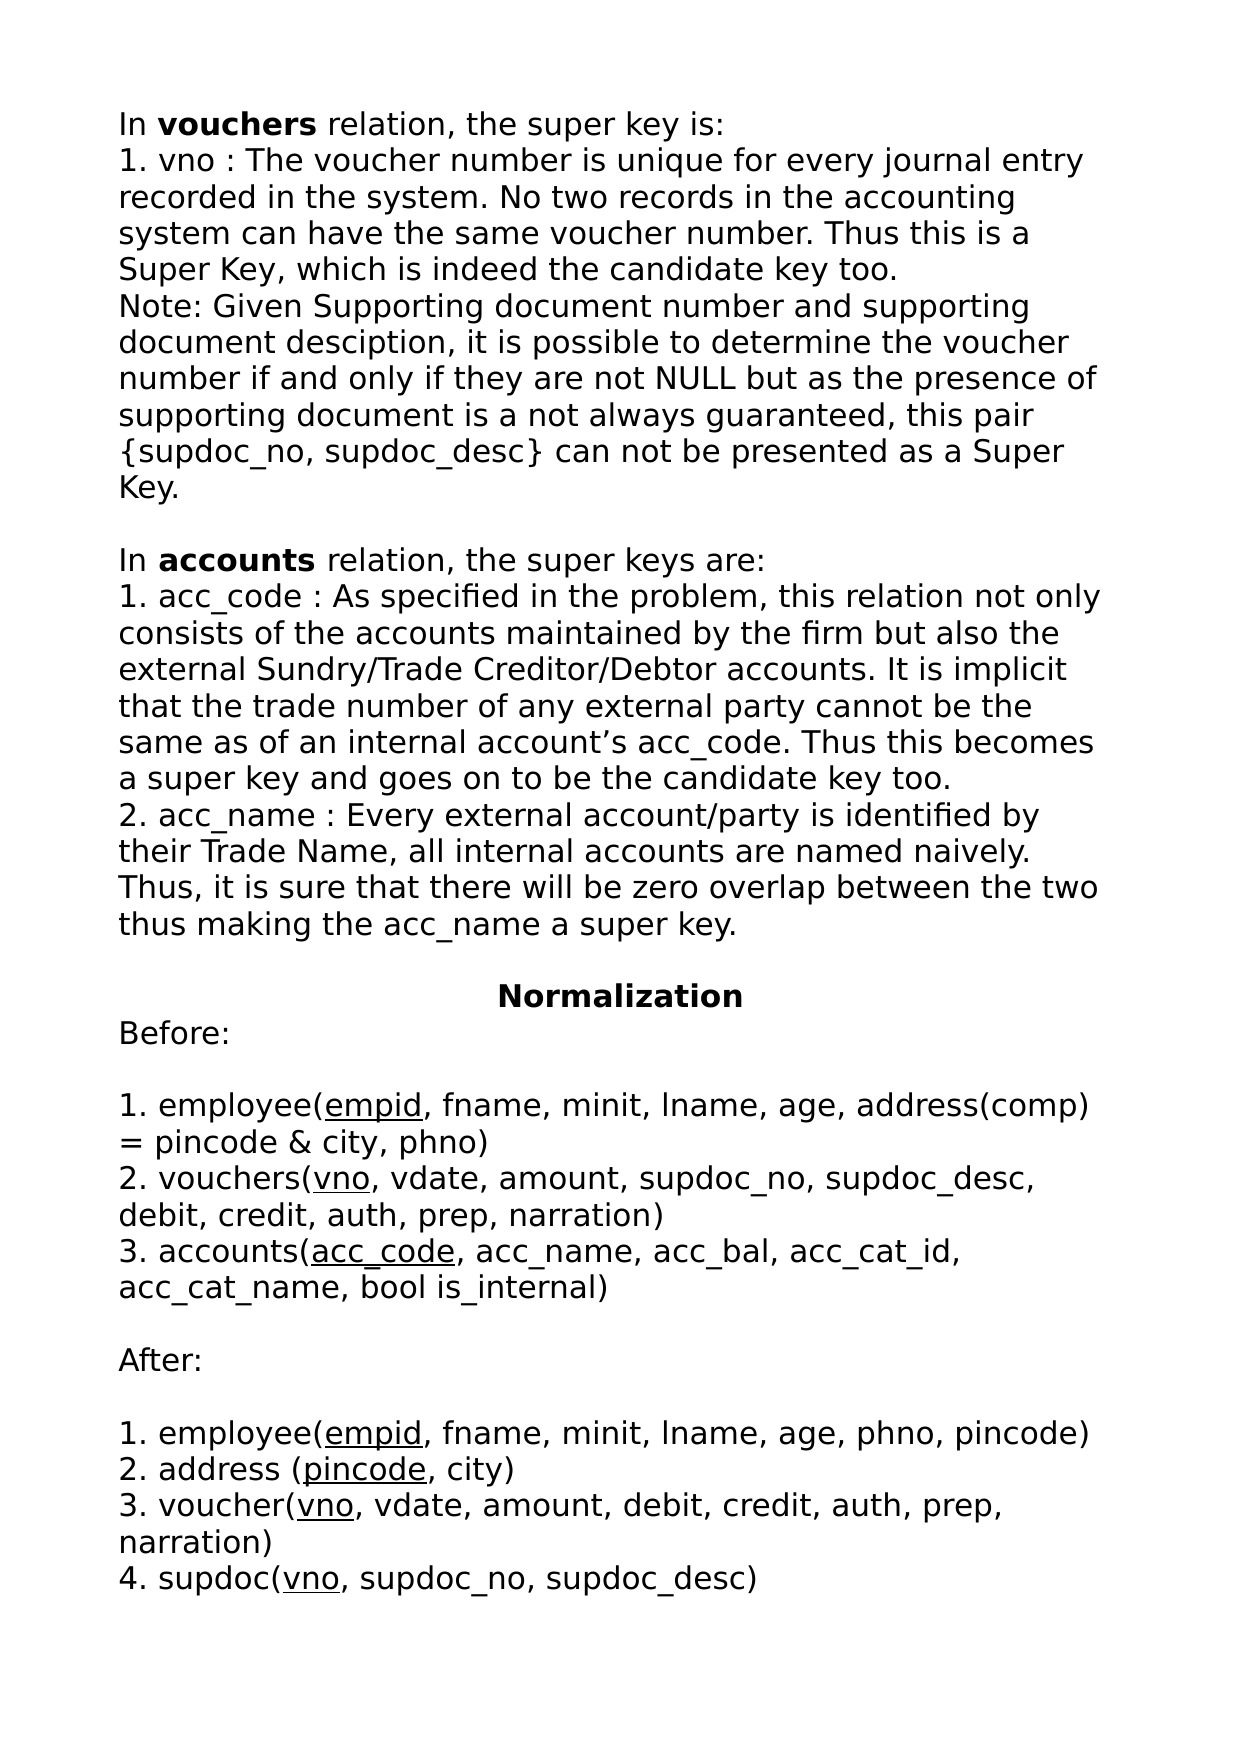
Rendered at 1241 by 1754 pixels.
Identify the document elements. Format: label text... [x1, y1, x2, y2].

text In vouchers relation, the super key is: [118, 106, 1122, 143]
text 4. supdoc(vno, supdoc_no, supdoc_desc) [118, 1560, 1122, 1597]
text 1. employee(empid, fname, minit, lname, age, phno, pincode) [118, 1415, 1122, 1451]
text Before: [118, 1015, 1122, 1051]
text 2. address (pincode, city) [118, 1451, 1122, 1488]
text Normalization [118, 979, 1122, 1015]
text 3. voucher(vno, vdate, amount, debit, credit, auth, prep, narration) [118, 1488, 1122, 1560]
text In accounts relation, the super keys are: [118, 542, 1122, 579]
text 1. vno : The voucher number is unique for every journal entry recorded in the system. No two records in the accounting system can have the same voucher number. Thus this is a Super Key, which is indeed the candidate key too. [118, 143, 1122, 288]
text Note: Given Supporting document number and supporting document desciption, it is possible to determine the voucher number if and only if they are not NULL but as the presence of supporting document is a not always guaranteed, this pair {supdoc_no, supdoc_desc} can not be presented as a Super Key. [118, 288, 1122, 506]
text 3. accounts(acc_code, acc_name, acc_bal, acc_cat_id, acc_cat_name, bool is_internal) [118, 1233, 1122, 1306]
text 2. vouchers(vno, vdate, amount, supdoc_no, supdoc_desc, debit, credit, auth, prep, narration) [118, 1161, 1122, 1233]
text 1. employee(empid, fname, minit, lname, age, address(comp) = pincode & city, phno) [118, 1088, 1122, 1161]
text 2. acc_name : Every external account/party is identified by their Trade Name, all internal accounts are named naively. Thus, it is sure that there will be zero overlap between the two thus making the acc_name a super key. [118, 797, 1122, 942]
text 1. acc_code : As specified in the problem, this relation not only consists of the accounts maintained by the firm but also the external Sundry/Trade Creditor/Debtor accounts. It is implicit that the trade number of any external party cannot be the same as of an internal account’s acc_code. Thus this becomes a super key and goes on to be the candidate key too. [118, 579, 1122, 797]
text After: [118, 1342, 1122, 1379]
